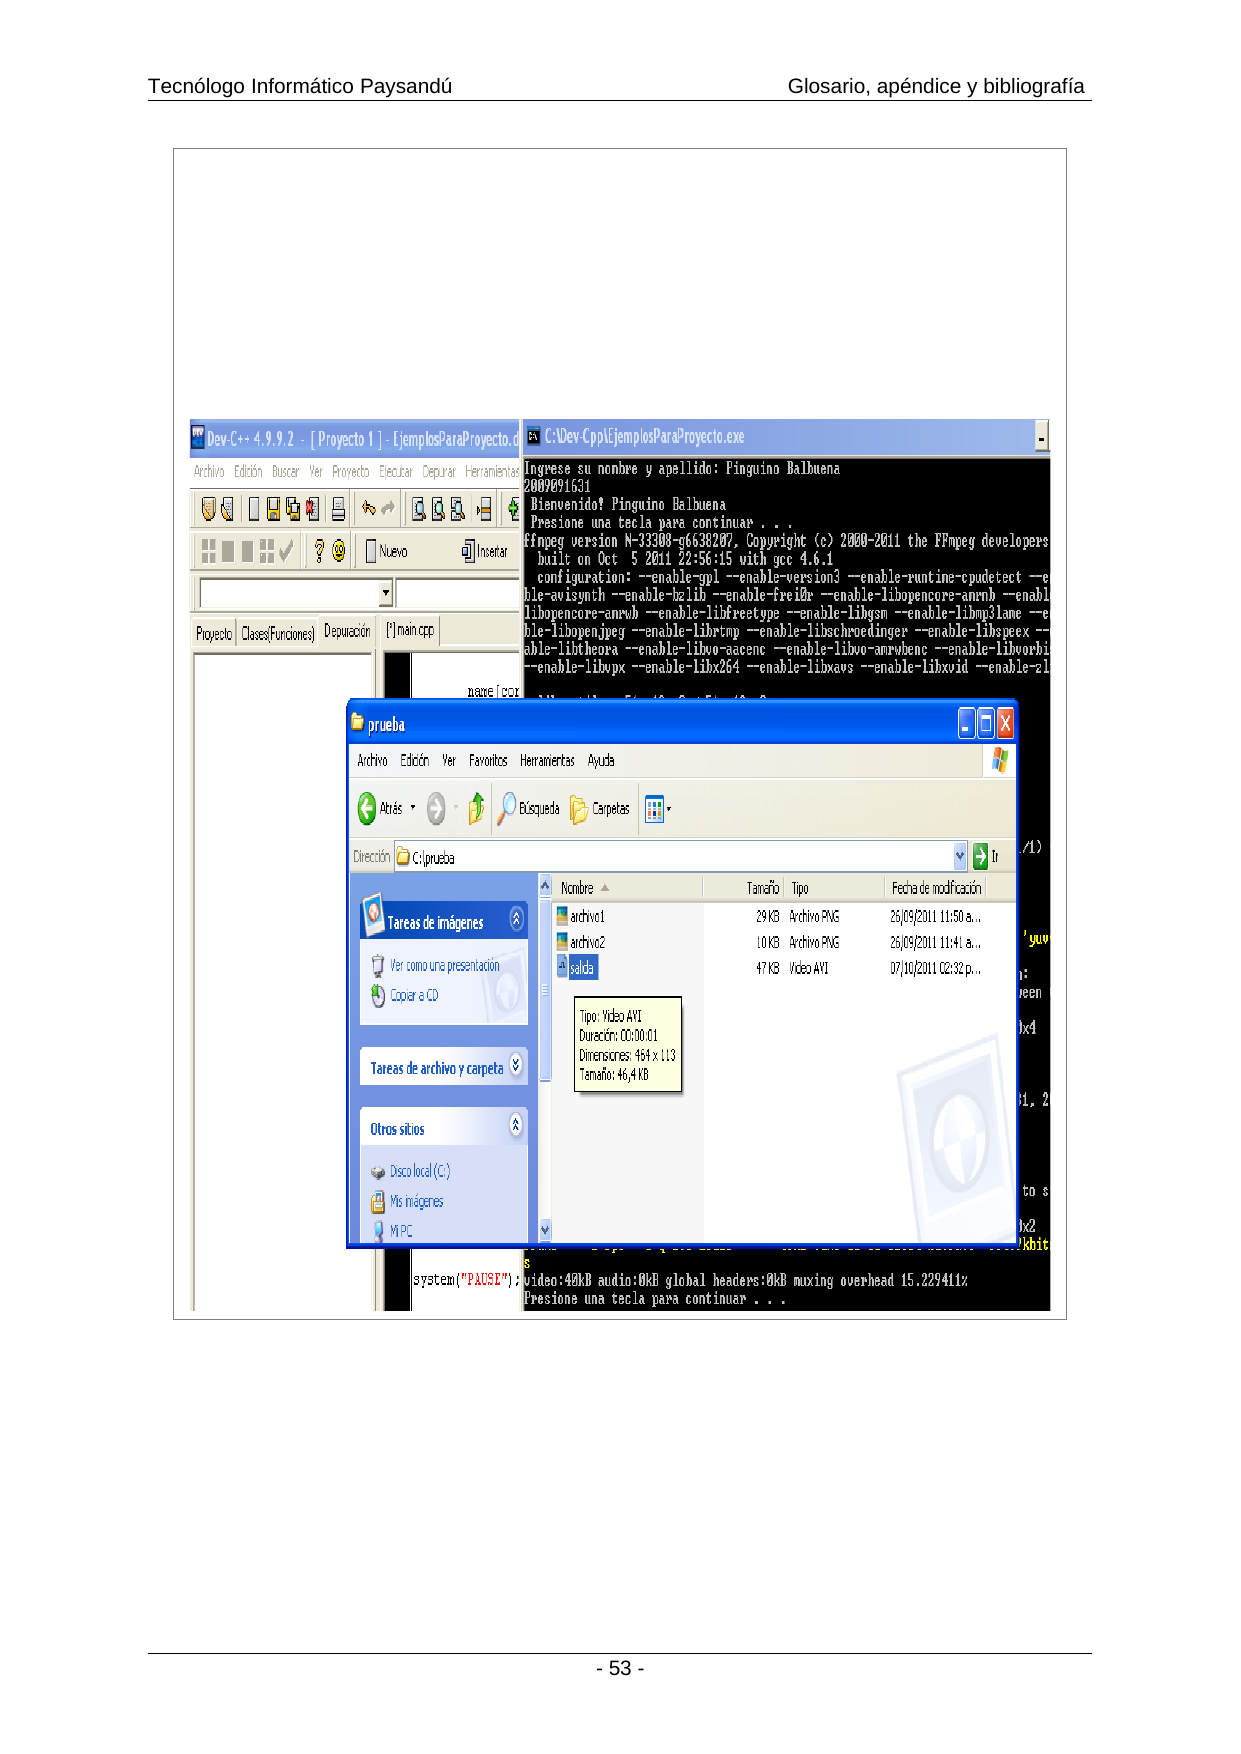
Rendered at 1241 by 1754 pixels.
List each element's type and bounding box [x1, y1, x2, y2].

picture [189, 156, 1051, 1311]
